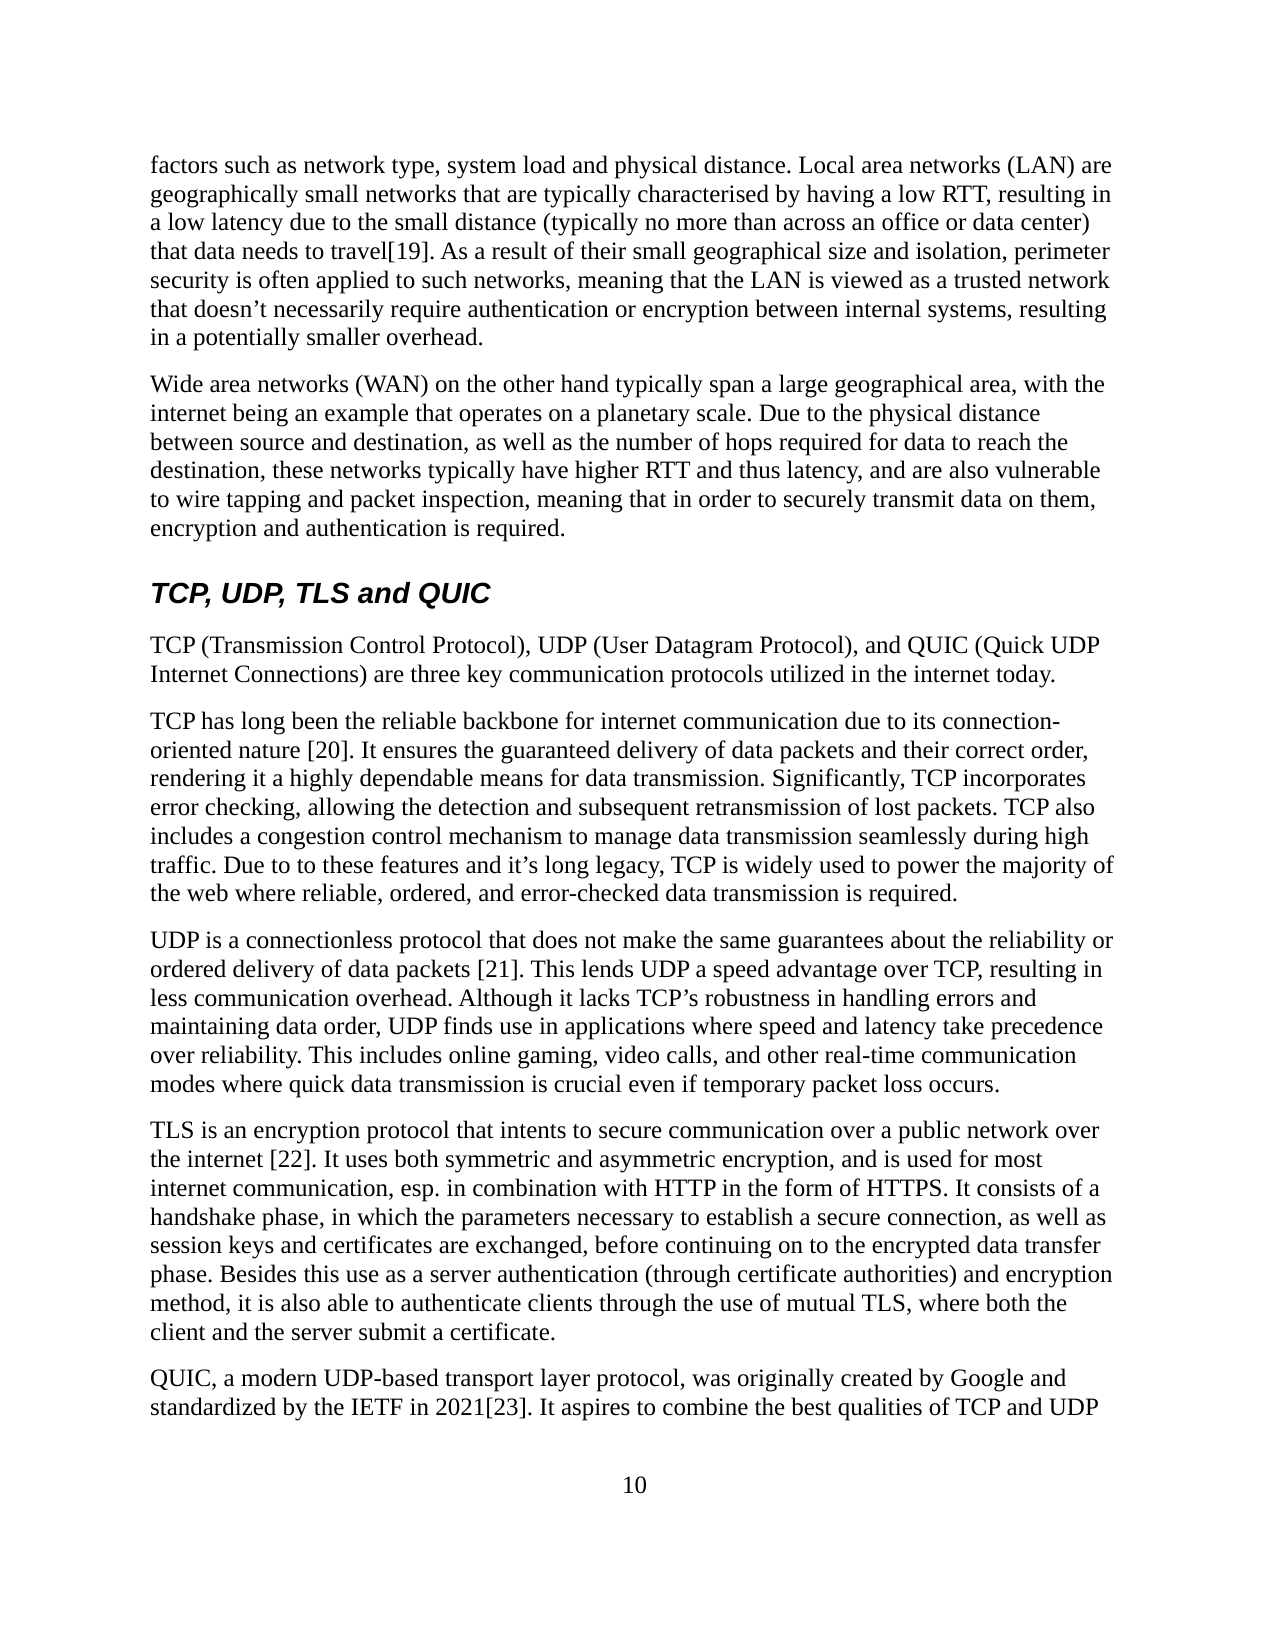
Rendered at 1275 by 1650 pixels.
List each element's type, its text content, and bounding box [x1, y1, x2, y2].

text TCP (Transmission Control Protocol), UDP (User Datagram Protocol), and QUIC (Quick UDP Internet Connections) are three key communication protocols utilized in the internet today. [150, 631, 1125, 688]
text Wide area networks (WAN) on the other hand typically span a large geographical area, with the internet being an example that operates on a planetary scale. Due to the physical distance between source and destination, as well as the number of hops required for data to reach the destination, these networks typically have higher RTT and thus latency, and are also vulnerable to wire tapping and packet inspection, meaning that in order to securely transmit data on them, encryption and authentication is required. [150, 369, 1125, 542]
text factors such as network type, system load and physical distance. Local area networks (LAN) are geographically small networks that are typically characterised by having a low RTT, resulting in a low latency due to the small distance (typically no more than across an office or data center) that data needs to travel[19]. As a result of their small geographical size and isolation, perimeter security is often applied to such networks, meaning that the LAN is viewed as a trusted network that doesn’t necessarily require authentication or encryption between internal systems, resulting in a potentially smaller overhead. [150, 150, 1125, 351]
text UDP is a connectionless protocol that does not make the same guarantees about the reliability or ordered delivery of data packets [21]. This lends UDP a speed advantage over TCP, resulting in less communication overhead. Although it lacks TCP’s robustness in handling errors and maintaining data order, UDP finds use in applications where speed and latency take precedence over reliability. This includes online gaming, video calls, and other real-time communication modes where quick data transmission is crucial even if temporary packet loss occurs. [150, 925, 1125, 1098]
text TLS is an encryption protocol that intents to secure communication over a public network over the internet [22]. It uses both symmetric and asymmetric encryption, and is used for most internet communication, esp. in combination with HTTP in the form of HTTPS. It consists of a handshake phase, in which the parameters necessary to establish a secure connection, as well as session keys and certificates are exchanged, before continuing on to the encrypted data transfer phase. Besides this use as a server authentication (through certificate authorities) and encryption method, it is also able to authenticate clients through the use of mutual TLS, where both the client and the server submit a certificate. [150, 1116, 1125, 1346]
text QUIC, a modern UDP-based transport layer protocol, was originally created by Google and standardized by the IETF in 2021[23]. It aspires to combine the best qualities of TCP and UDP [150, 1363, 1125, 1421]
subtitle TCP, UDP, TLS and QUIC [150, 576, 1125, 609]
text TCP has long been the reliable backbone for internet communication due to its connection-oriented nature [20]. It ensures the guaranteed delivery of data packets and their correct order, rendering it a highly dependable means for data transmission. Significantly, TCP incorporates error checking, allowing the detection and subsequent retransmission of lost packets. TCP also includes a congestion control mechanism to manage data transmission seamlessly during high traffic. Due to to these features and it’s long legacy, TCP is widely used to power the majority of the web where reliable, ordered, and error-checked data transmission is required. [150, 706, 1125, 907]
